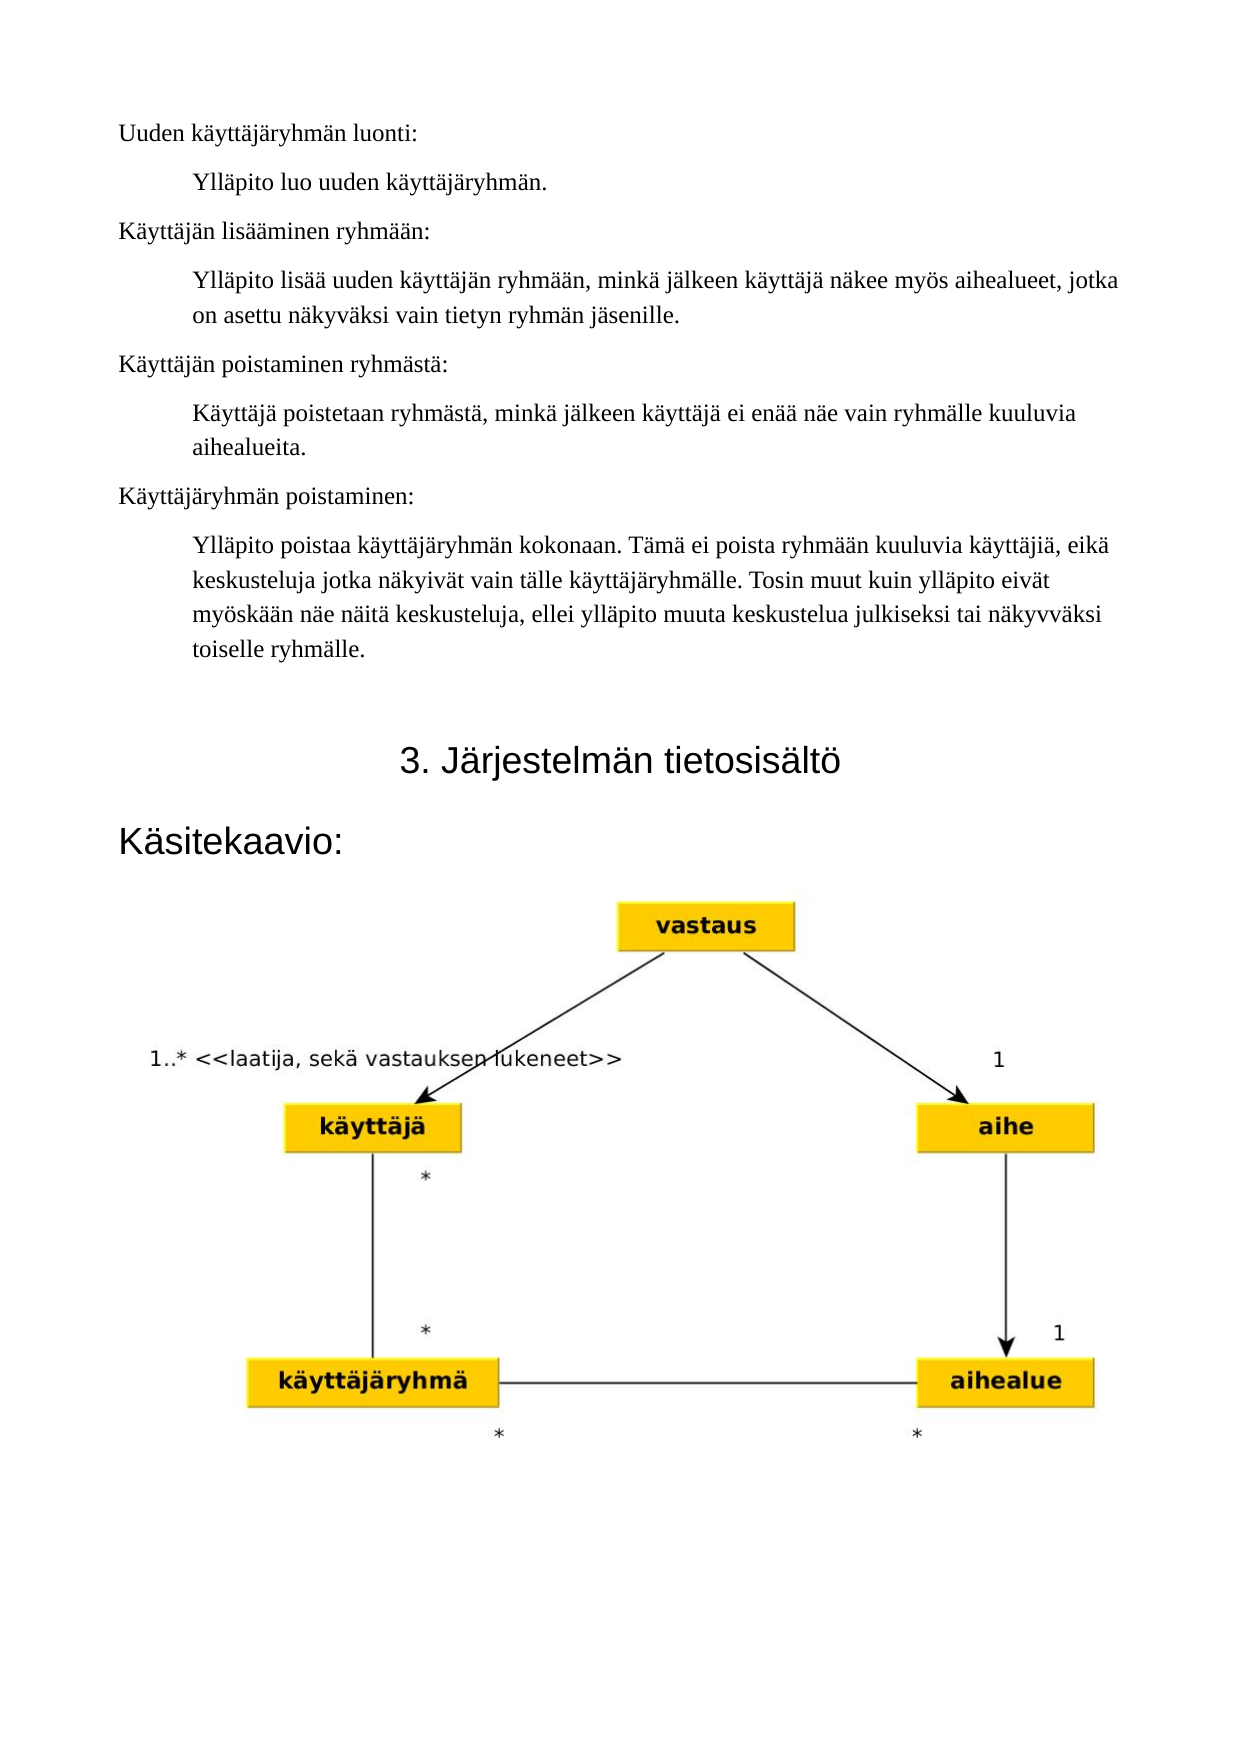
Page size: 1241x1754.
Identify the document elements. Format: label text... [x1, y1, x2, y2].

text Ylläpito lisää uuden käyttäjän ryhmään, minkä jälkeen käyttäjä näkee myös aihealueet, jotka on asettu näkyväksi vain tietyn ryhmän jäsenille. [118, 265, 1122, 328]
text Käyttäjäryhmän poistaminen: [118, 481, 1122, 510]
text Käyttäjän poistaminen ryhmästä: [118, 349, 1122, 378]
text Käyttäjän lisääminen ryhmään: [118, 216, 1122, 245]
text Uuden käyttäjäryhmän luonti: [118, 118, 1122, 147]
text Ylläpito poistaa käyttäjäryhmän kokonaan. Tämä ei poista ryhmään kuuluvia käyttäjiä, eikä keskusteluja jotka näkyivät vain tälle käyttäjäryhmälle. Tosin muut kuin ylläpito eivät myöskään näe näitä keskusteluja, ellei ylläpito muuta keskustelua julkiseksi tai näkyvväksi toiselle ryhmälle. [118, 531, 1122, 663]
subtitle 3. Järjestelmän tietosisältö [118, 738, 1122, 781]
subtitle Käsitekaavio: [118, 819, 1122, 863]
picture [118, 875, 1123, 1479]
text Käyttäjä poistetaan ryhmästä, minkä jälkeen käyttäjä ei enää näe vain ryhmälle kuuluvia aihealueita. [118, 398, 1122, 461]
text Ylläpito luo uuden käyttäjäryhmän. [118, 167, 1122, 196]
